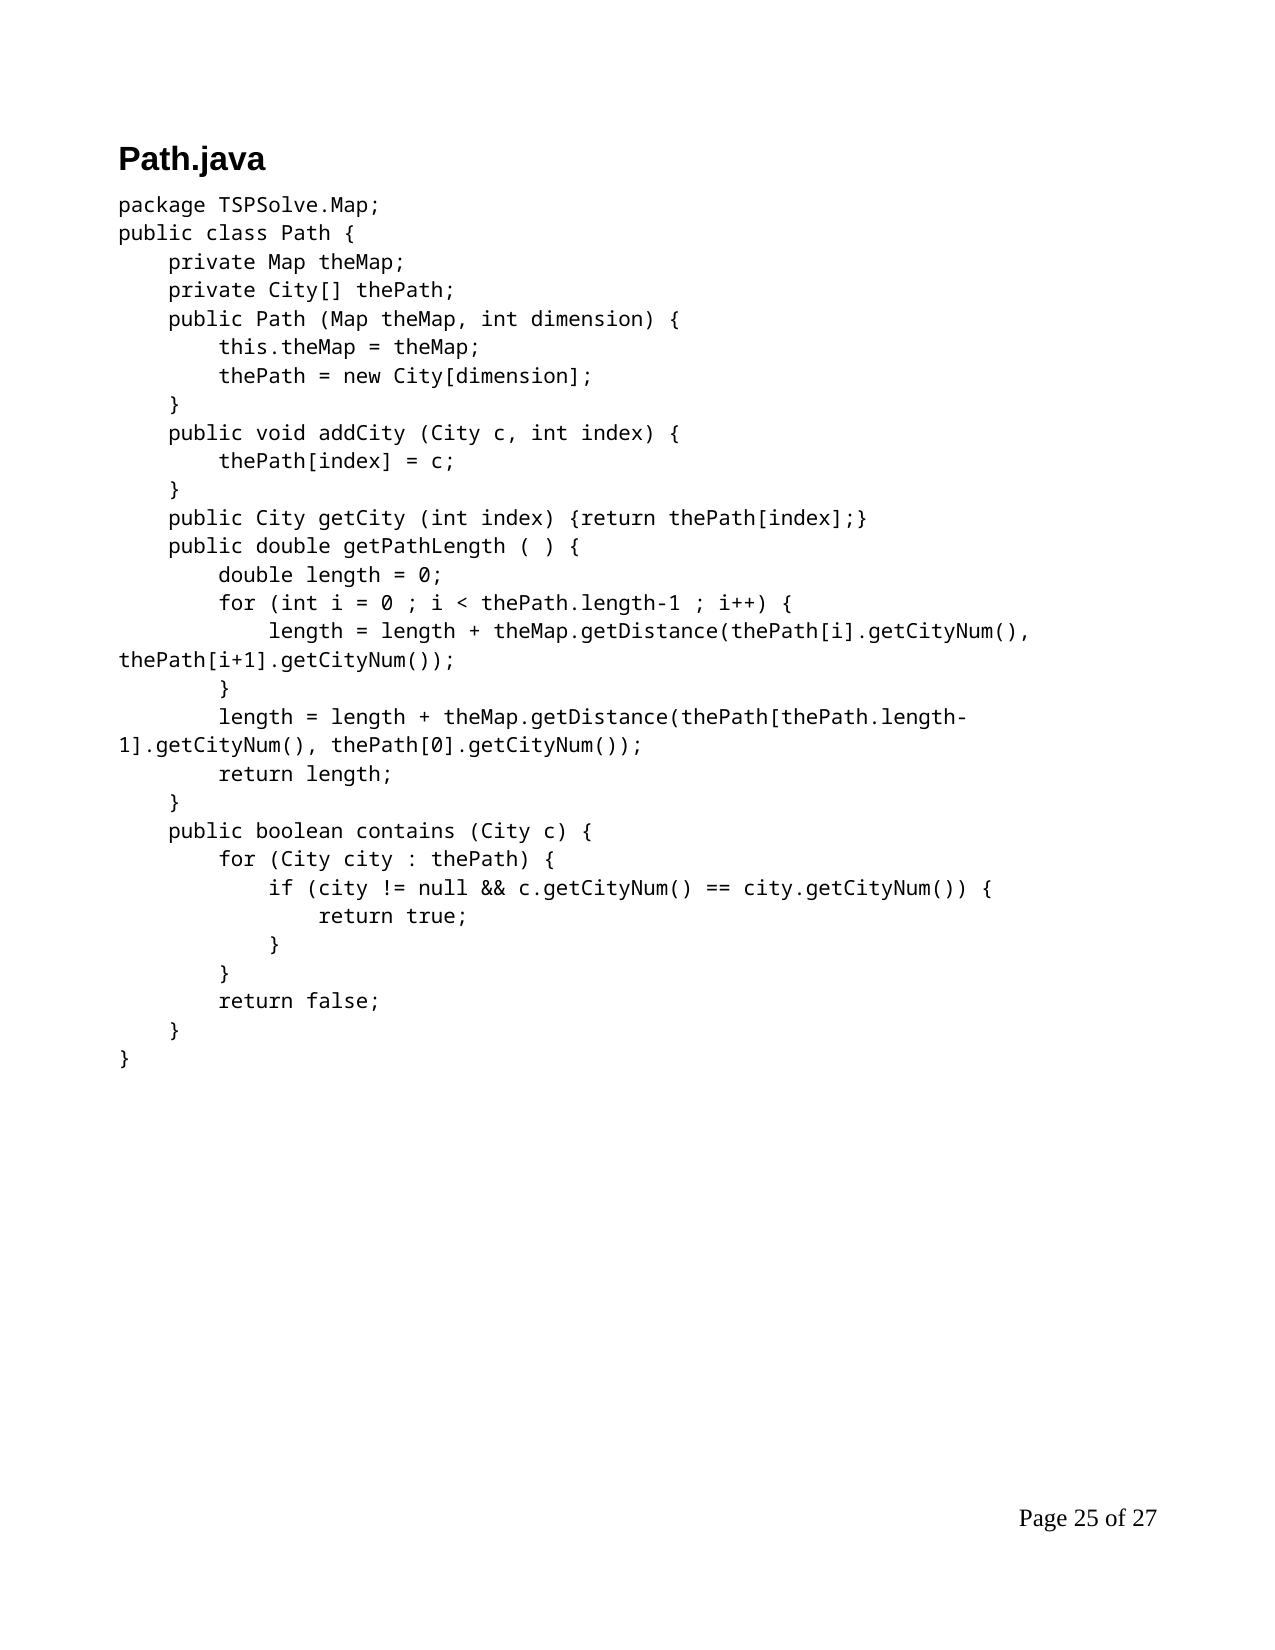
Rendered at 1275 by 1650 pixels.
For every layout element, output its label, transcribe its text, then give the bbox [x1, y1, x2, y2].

text thePath[index] = c; [118, 446, 1157, 474]
text length = length + theMap.getDistance(thePath[i].getCityNum(), thePath[i+1].getCityNum()); [118, 617, 1157, 673]
text private City[] thePath; [118, 275, 1157, 304]
text return length; [118, 759, 1157, 787]
text public City getCity (int index) {return thePath[index];} [118, 503, 1157, 531]
text } [118, 958, 1157, 986]
text package TSPSolve.Map; [118, 190, 1157, 218]
text public double getPathLength ( ) { [118, 531, 1157, 560]
text public void addCity (City c, int index) { [118, 418, 1157, 446]
text public boolean contains (City c) { [118, 816, 1157, 844]
text return true; [118, 901, 1157, 929]
text public class Path { [118, 218, 1157, 247]
text } [118, 1015, 1157, 1043]
text } [118, 929, 1157, 958]
text private Map theMap; [118, 247, 1157, 275]
text this.theMap = theMap; [118, 332, 1157, 361]
text } [118, 474, 1157, 503]
text } [118, 787, 1157, 816]
text } [118, 1043, 1157, 1072]
text length = length + theMap.getDistance(thePath[thePath.length-1].getCityNum(), thePath[0].getCityNum()); [118, 702, 1157, 759]
text } [118, 389, 1157, 418]
subtitle Path.java [118, 139, 1157, 178]
text if (city != null && c.getCityNum() == city.getCityNum()) { [118, 873, 1157, 901]
text double length = 0; [118, 560, 1157, 588]
text thePath = new City[dimension]; [118, 361, 1157, 389]
text return false; [118, 986, 1157, 1015]
text } [118, 673, 1157, 702]
text for (int i = 0 ; i < thePath.length-1 ; i++) { [118, 588, 1157, 617]
text for (City city : thePath) { [118, 844, 1157, 873]
text public Path (Map theMap, int dimension) { [118, 304, 1157, 332]
